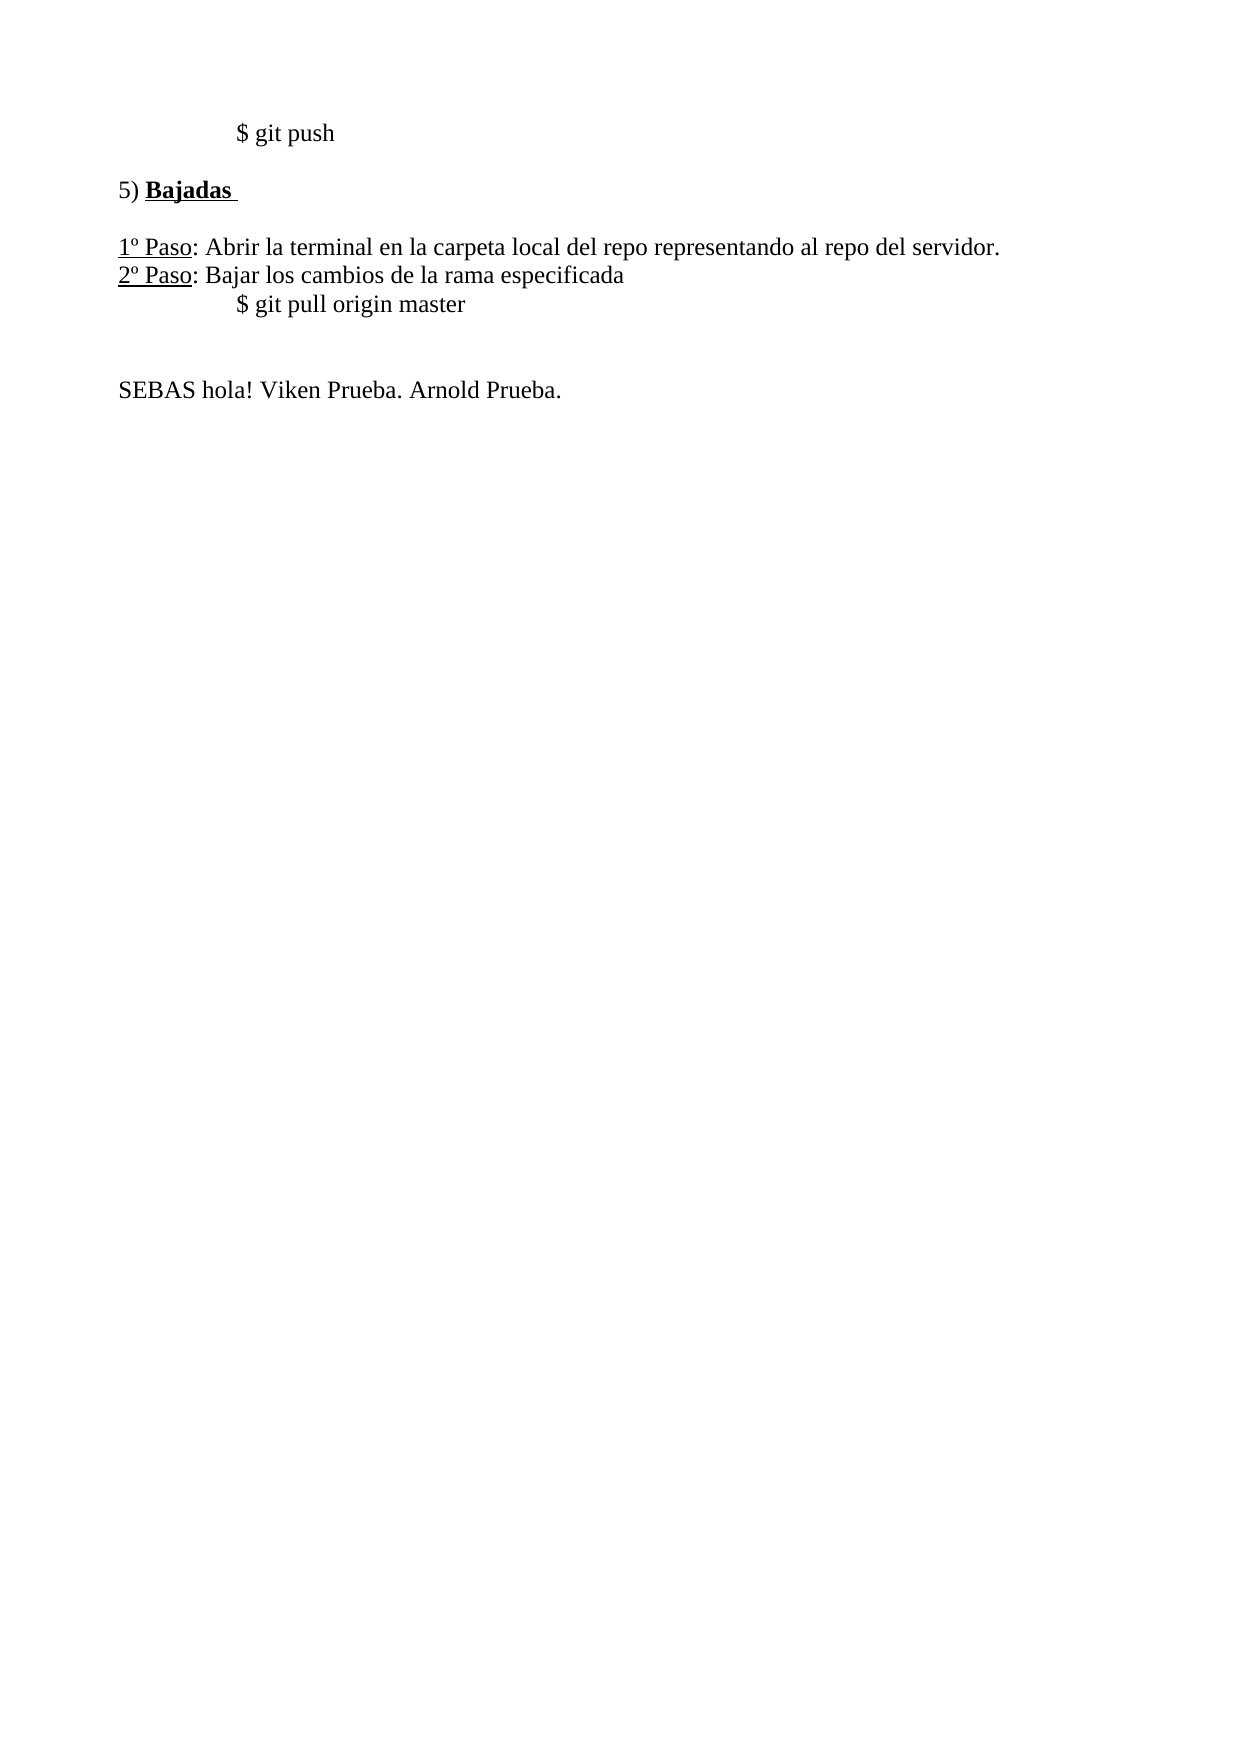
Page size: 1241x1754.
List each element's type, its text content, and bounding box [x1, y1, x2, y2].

text 2º Paso: Bajar los cambios de la rama especificada [118, 260, 1122, 289]
text $ git push [118, 118, 1122, 147]
text 1º Paso: Abrir la terminal en la carpeta local del repo representando al repo del servidor. [118, 232, 1122, 260]
text SEBAS hola! Viken Prueba. Arnold Prueba. [118, 375, 1122, 403]
text $ git pull origin master [118, 289, 1122, 318]
text 5) Bajadas [118, 175, 1122, 204]
